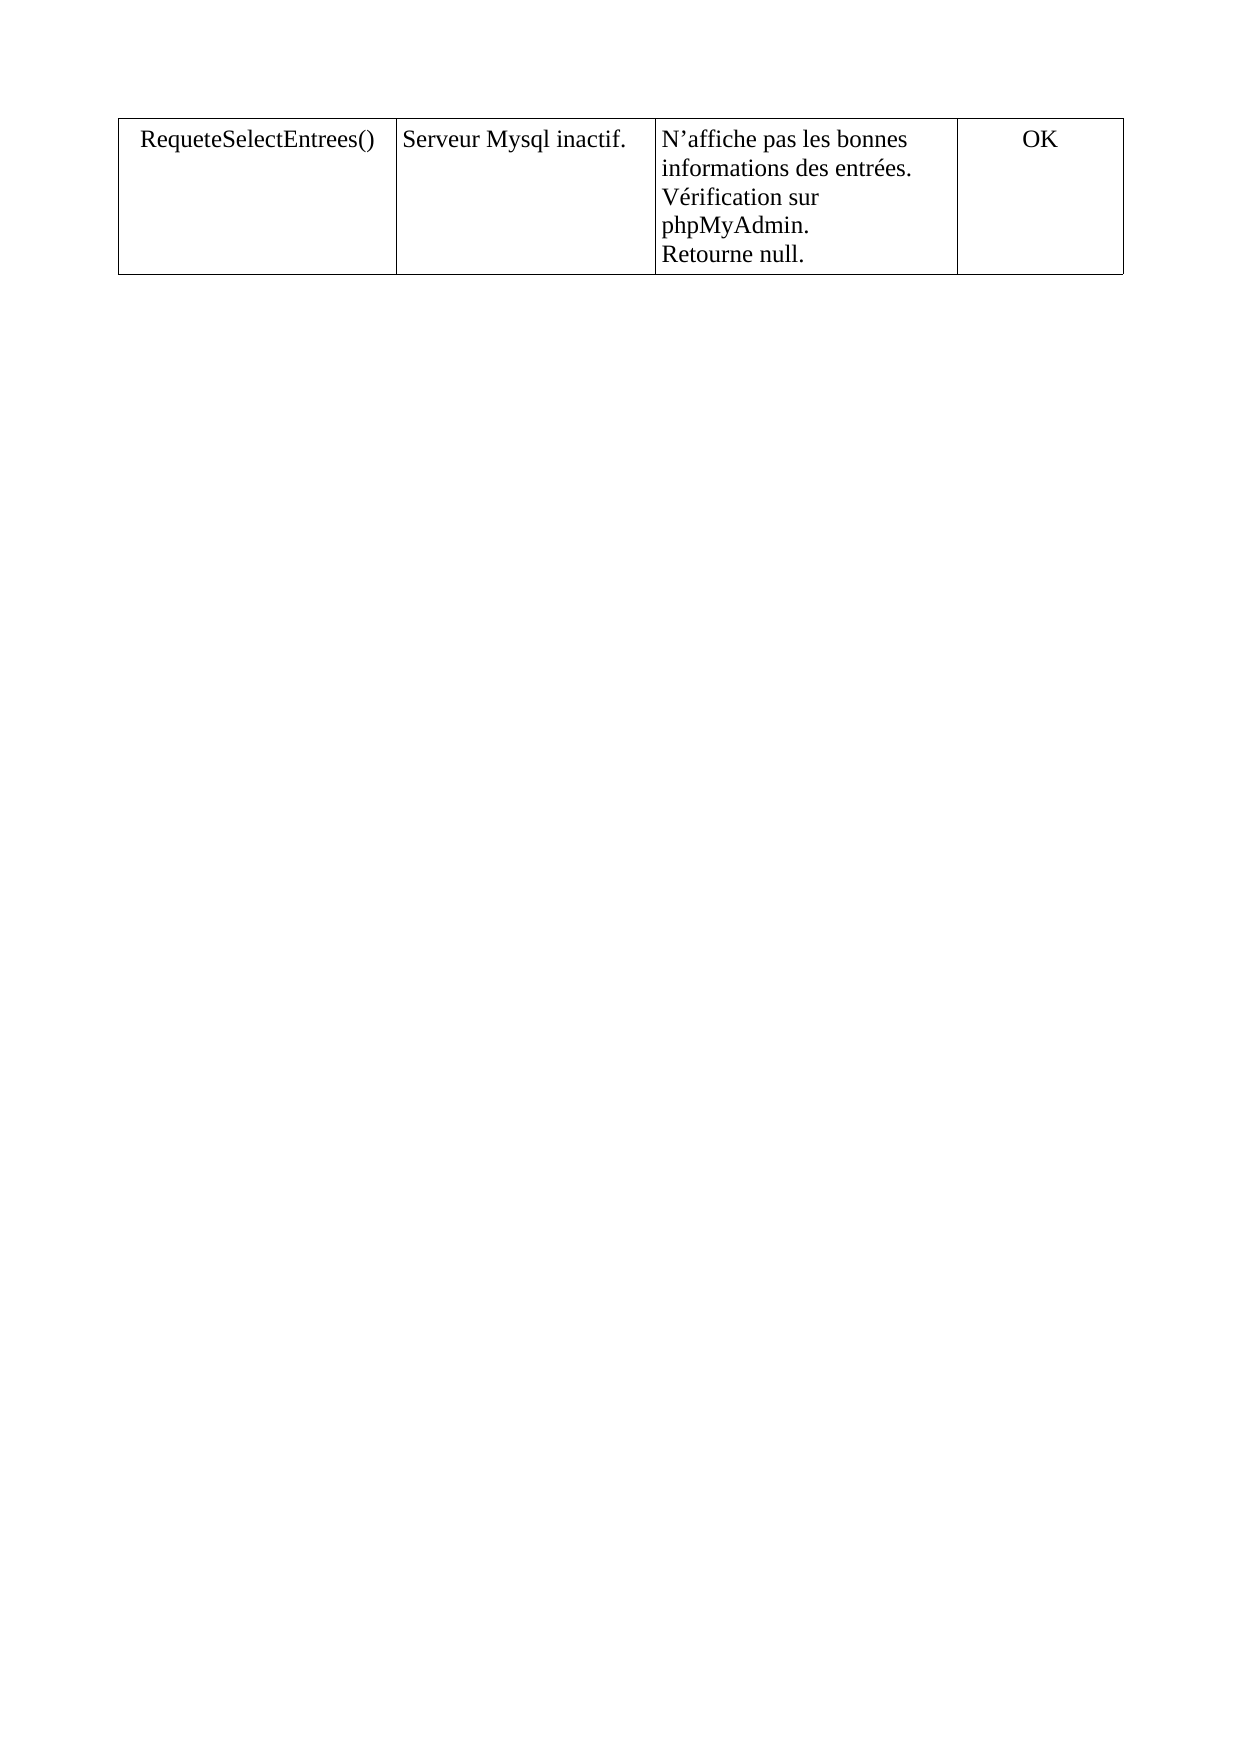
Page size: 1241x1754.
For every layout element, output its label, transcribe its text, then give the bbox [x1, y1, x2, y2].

table_cell RequeteSelectEntrees() [119, 119, 396, 274]
table_cell OK [958, 119, 1123, 274]
table_cell Serveur Mysql inactif. [397, 119, 655, 274]
table_cell N’affiche pas les bonnes informations des entrées. Vérification sur phpMyAdmin. Retourne null. [656, 119, 957, 274]
